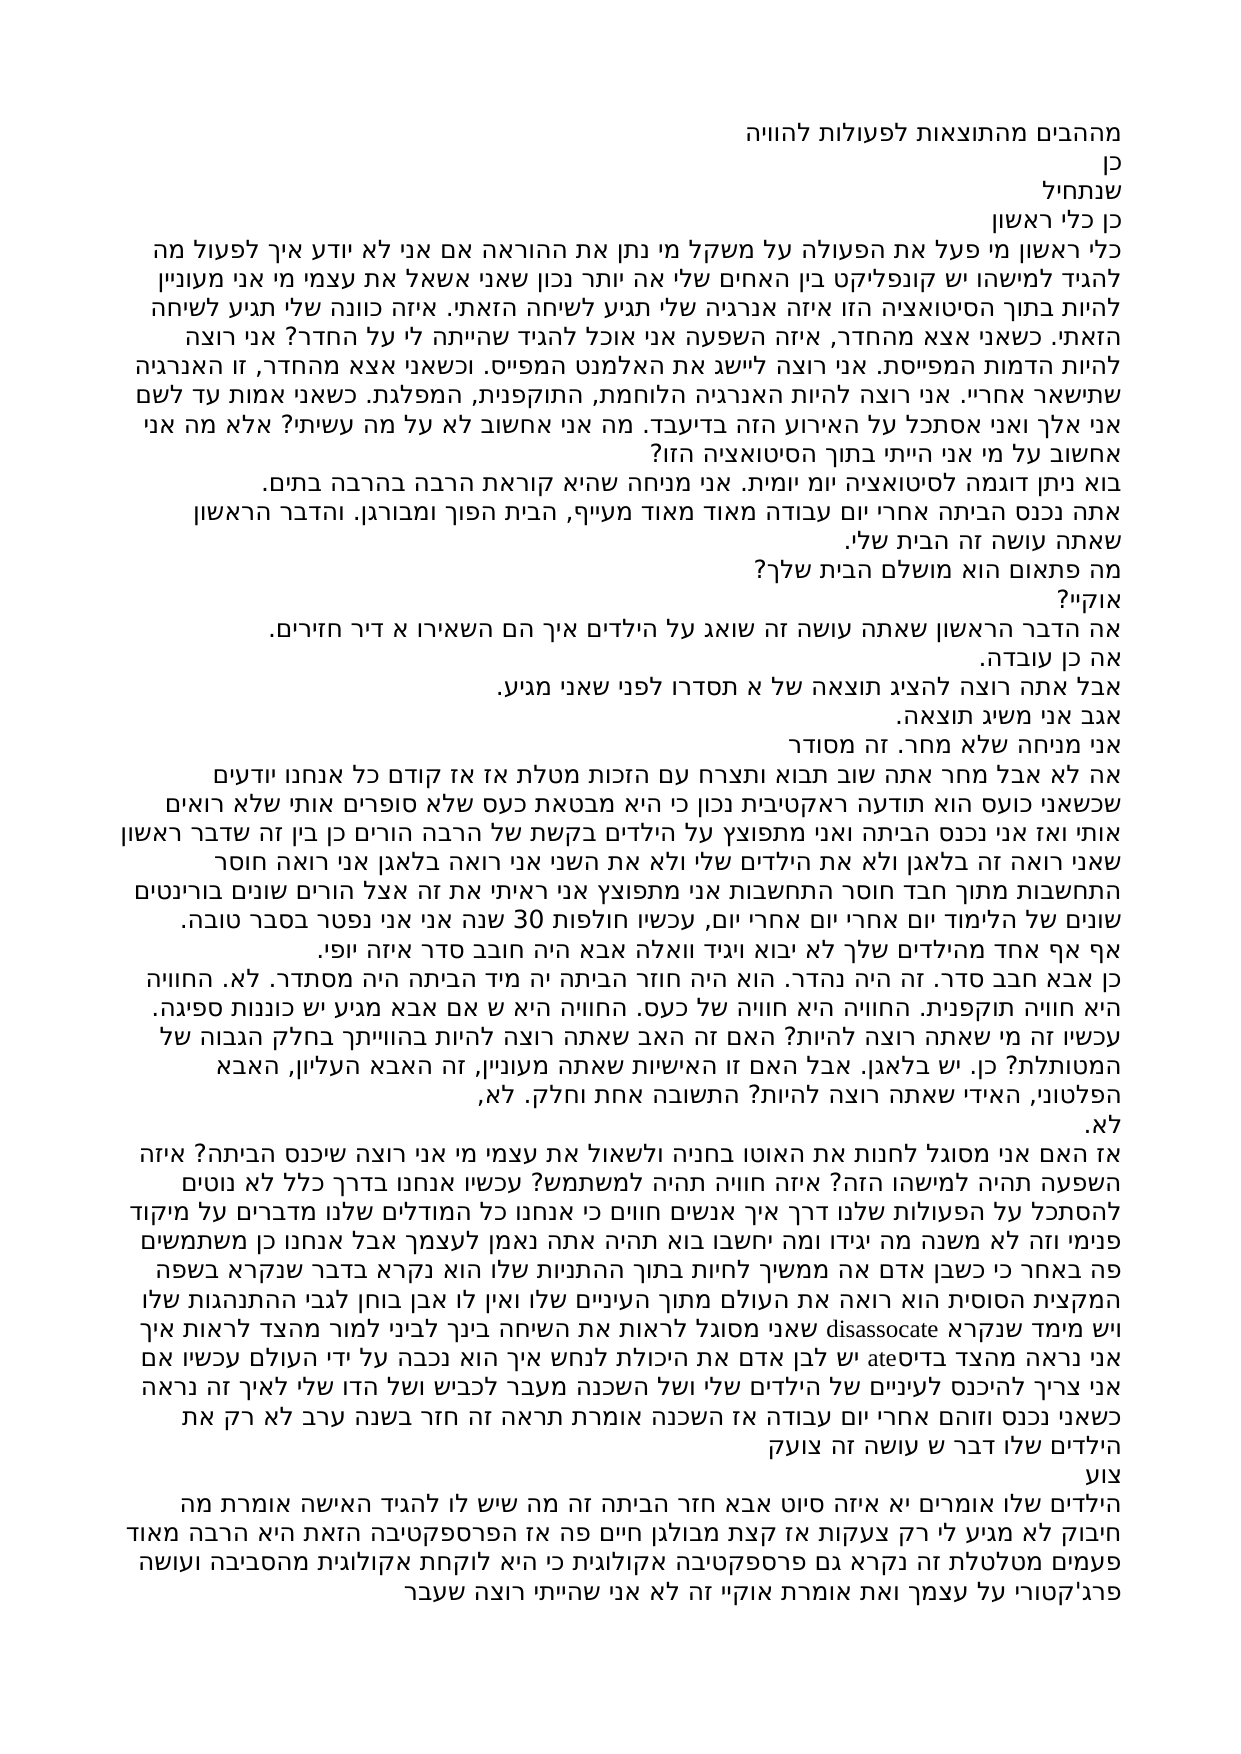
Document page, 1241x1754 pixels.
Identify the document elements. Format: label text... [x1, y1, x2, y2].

text שנתחיל [118, 176, 1122, 206]
text אני מניחה שלא מחר. זה מסודר [118, 731, 1122, 760]
text כן כלי ראשון [118, 206, 1122, 235]
text לא. [118, 1110, 1122, 1139]
text אבל אתה רוצה להציג תוצאה של א תסדרו לפני שאני מגיע. [118, 672, 1122, 701]
text אגב אני משיג תוצאה. [118, 701, 1122, 731]
text אה כן עובדה. [118, 643, 1122, 672]
text בוא ניתן דוגמה לסיטואציה יומ יומית. אני מניחה שהיא קוראת הרבה בהרבה בתים. [118, 468, 1122, 497]
text כן אבא חבב סדר. זה היה נהדר. הוא היה חוזר הביתה יה מיד הביתה היה מסתדר. לא. החוויה היא חוויה תוקפנית. החוויה היא חוויה של כעס. החוויה היא ש אם אבא מגיע יש כוננות ספיגה. עכשיו זה מי שאתה רוצה להיות? האם זה האב שאתה רוצה להיות בהווייתך בחלק הגבוה של המטותלת? כן. יש בלאגן. אבל האם זו האישיות שאתה מעוניין, זה האבא העליון, האבא הפלטוני, האידי שאתה רוצה להיות? התשובה אחת וחלק. לא, [118, 964, 1122, 1110]
text אה הדבר הראשון שאתה עושה זה שואג על הילדים איך הם השאירו א דיר חזירים. [118, 614, 1122, 643]
text אתה נכנס הביתה אחרי יום עבודה מאוד מאוד מעייף, הבית הפוך ומבורגן. והדבר הראשון שאתה עושה זה הבית שלי. [118, 497, 1122, 556]
text הילדים שלו אומרים יא איזה סיוט אבא חזר הביתה זה מה שיש לו להגיד האישה אומרת מה חיבוק לא מגיע לי רק צעקות אז קצת מבולגן חיים פה אז הפרספקטיבה הזאת היא הרבה מאוד פעמים מטלטלת זה נקרא גם פרספקטיבה אקולוגית כי היא לוקחת אקולוגית מהסביבה ועושה פרג'קטורי על עצמך ואת אומרת אוקיי זה לא אני שהייתי רוצה שעבר [118, 1489, 1122, 1606]
text אה לא אבל מחר אתה שוב תבוא ותצרח עם הזכות מטלת אז אז קודם כל אנחנו יודעים [118, 760, 1122, 789]
text צוע [118, 1460, 1122, 1489]
text אוקיי? [118, 585, 1122, 614]
text אף אף אחד מהילדים שלך לא יבוא ויגיד וואלה אבא היה חובב סדר איזה יופי. [118, 935, 1122, 964]
text אז האם אני מסוגל לחנות את האוטו בחניה ולשאול את עצמי מי אני רוצה שיכנס הביתה? איזה השפעה תהיה למישהו הזה? איזה חוויה תהיה למשתמש? עכשיו אנחנו בדרך כלל לא נוטים להסתכל על הפעולות שלנו דרך איך אנשים חווים כי אנחנו כל המודלים שלנו מדברים על מיקוד פנימי וזה לא משנה מה יגידו ומה יחשבו בוא תהיה אתה נאמן לעצמך אבל אנחנו כן משתמשים פה באחר כי כשבן אדם אה ממשיך לחיות בתוך ההתניות שלו הוא נקרא בדבר שנקרא בשפה המקצית הסוסית הוא רואה את העולם מתוך העיניים שלו ואין לו אבן בוחן לגבי ההתנהגות שלו ויש מימד שנקרא disassocate שאני מסוגל לראות את השיחה בינך לביני למור מהצד לראות איך אני נראה מהצד בדיסate יש לבן אדם את היכולת לנחש איך הוא נכבה על ידי העולם עכשיו אם אני צריך להיכנס לעיניים של הילדים שלי ושל השכנה מעבר לכביש ושל הדו שלי לאיך זה נראה כשאני נכנס וזוהם אחרי יום עבודה אז השכנה אומרת תראה זה חזר בשנה ערב לא רק את הילדים שלו דבר ש עושה זה צועק [118, 1139, 1122, 1460]
text כלי ראשון מי פעל את הפעולה על משקל מי נתן את ההוראה אם אני לא יודע איך לפעול מה להגיד למישהו יש קונפליקט בין האחים שלי אה יותר נכון שאני אשאל את עצמי מי אני מעוניין להיות בתוך הסיטואציה הזו איזה אנרגיה שלי תגיע לשיחה הזאתי. איזה כוונה שלי תגיע לשיחה הזאתי. כשאני אצא מהחדר, איזה השפעה אני אוכל להגיד שהייתה לי על החדר? אני רוצה להיות הדמות המפייסת. אני רוצה ליישג את האלמנט המפייס. וכשאני אצא מהחדר, זו האנרגיה שתישאר אחריי. אני רוצה להיות האנרגיה הלוחמת, התוקפנית, המפלגת. כשאני אמות עד לשם אני אלך ואני אסתכל על האירוע הזה בדיעבד. מה אני אחשוב לא על מה עשיתי? אלא מה אני אחשוב על מי אני הייתי בתוך הסיטואציה הזו? [118, 235, 1122, 468]
text שכשאני כועס הוא תודעה ראקטיבית נכון כי היא מבטאת כעס שלא סופרים אותי שלא רואים אותי ואז אני נכנס הביתה ואני מתפוצץ על הילדים בקשת של הרבה הורים כן בין זה שדבר ראשון שאני רואה זה בלאגן ולא את הילדים שלי ולא את השני אני רואה בלאגן אני רואה חוסר התחשבות מתוך חבד חוסר התחשבות אני מתפוצץ אני ראיתי את זה אצל הורים שונים בורינטים שונים של הלימוד יום אחרי יום אחרי יום, עכשיו חולפות 30 שנה אני אני נפטר בסבר טובה. [118, 789, 1122, 935]
text כן [118, 147, 1122, 176]
text מההבים מהתוצאות לפעולות להוויה [118, 118, 1122, 147]
text מה פתאום הוא מושלם הבית שלך? [118, 556, 1122, 585]
